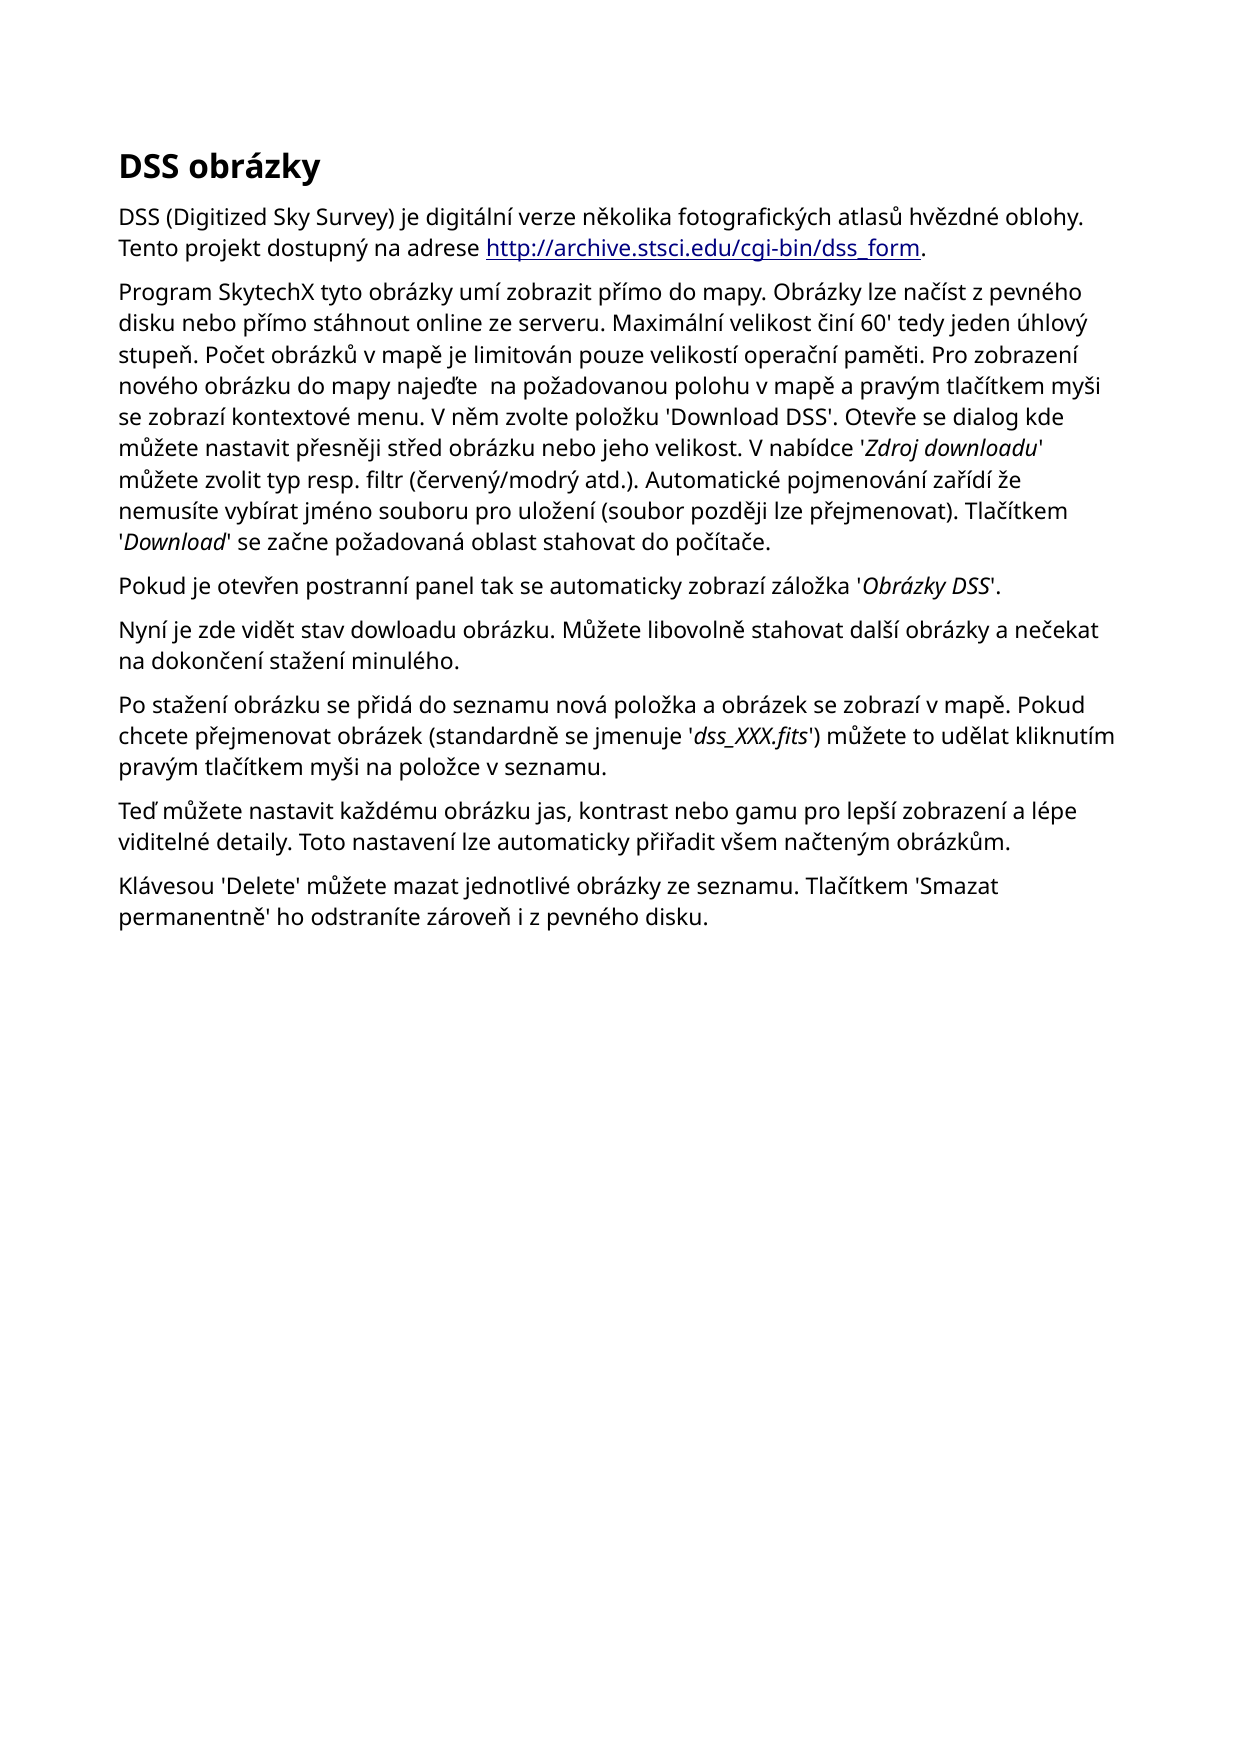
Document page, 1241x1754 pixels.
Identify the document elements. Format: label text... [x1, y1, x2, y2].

text Teď můžete nastavit každému obrázku jas, kontrast nebo gamu pro lepší zobrazení a lépe viditelné detaily. Toto nastavení lze automaticky přiřadit všem načteným obrázkům. [118, 795, 1122, 857]
text Klávesou 'Delete' můžete mazat jednotlivé obrázky ze seznamu. Tlačítkem 'Smazat permanentně' ho odstraníte zároveň i z pevného disku. [118, 870, 1122, 932]
text Pokud je otevřen postranní panel tak se automaticky zobrazí záložka 'Obrázky DSS'. [118, 570, 1122, 601]
text Program SkytechX tyto obrázky umí zobrazit přímo do mapy. Obrázky lze načíst z pevného disku nebo přímo stáhnout online ze serveru. Maximální velikost činí 60' tedy jeden úhlový stupeň. Počet obrázků v mapě je limitován pouze velikostí operační paměti. Pro zobrazení nového obrázku do mapy najeďte na požadovanou polohu v mapě a pravým tlačítkem myši se zobrazí kontextové menu. V něm zvolte položku 'Download DSS'. Otevře se dialog kde můžete nastavit přesněji střed obrázku nebo jeho velikost. V nabídce 'Zdroj downloadu' můžete zvolit typ resp. filtr (červený/modrý atd.). Automatické pojmenování zařídí že nemusíte vybírat jméno souboru pro uložení (soubor později lze přejmenovat). Tlačítkem 'Download' se začne požadovaná oblast stahovat do počítače. [118, 276, 1122, 557]
text Po stažení obrázku se přidá do seznamu nová položka a obrázek se zobrazí v mapě. Pokud chcete přejmenovat obrázek (standardně se jmenuje 'dss_XXX.fits') můžete to udělat kliknutím pravým tlačítkem myši na položce v seznamu. [118, 688, 1122, 782]
text DSS (Digitized Sky Survey) je digitální verze několika fotografických atlasů hvězdné oblohy. Tento projekt dostupný na adrese http://archive.stsci.edu/cgi-bin/dss_form. [118, 201, 1122, 263]
subtitle DSS obrázky [118, 143, 1122, 188]
text Nyní je zde vidět stav dowloadu obrázku. Můžete libovolně stahovat další obrázky a nečekat na dokončení stažení minulého. [118, 613, 1122, 676]
